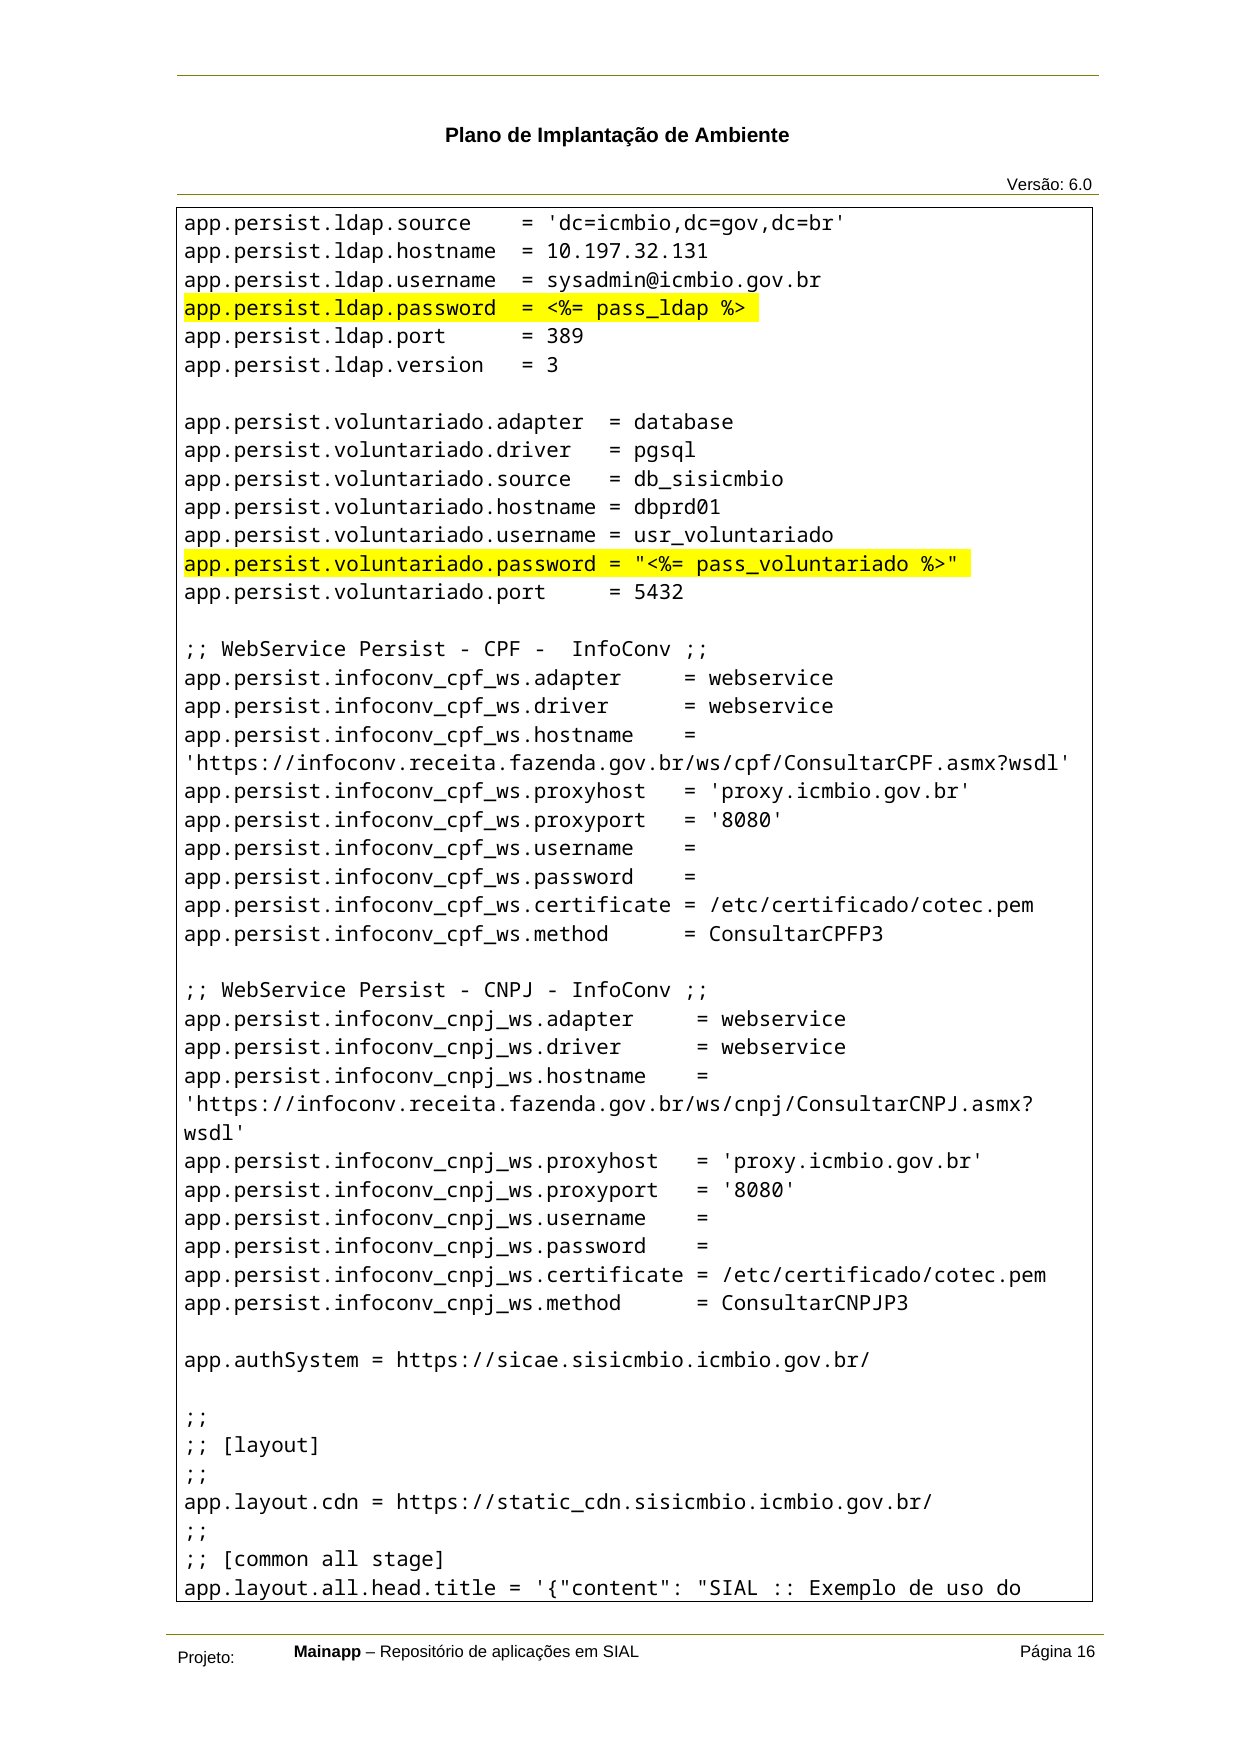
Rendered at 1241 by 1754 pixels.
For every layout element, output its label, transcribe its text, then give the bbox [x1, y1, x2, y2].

table_cell app.persist.ldap.source = 'dc=icmbio,dc=gov,dc=br' app.persist.ldap.hostname = 10.197.32.131 app.persist.ldap.username = sysadmin@icmbio.gov.br app.persist.ldap.password = <%= pass_ldap %> app.persist.ldap.port = 389 app.persist.ldap.version = 3 app.persist.voluntariado.adapter = database app.persist.voluntariado.driver = pgsql app.persist.voluntariado.source = db_sisicmbio app.persist.voluntariado.hostname = dbprd01 app.persist.voluntariado.username = usr_voluntariado app.persist.voluntariado.password = "<%= pass_voluntariado %>" app.persist.voluntariado.port = 5432 ;; WebService Persist - CPF - InfoConv ;; app.persist.infoconv_cpf_ws.adapter = webservice app.persist.infoconv_cpf_ws.driver = webservice app.persist.infoconv_cpf_ws.hostname = 'https://infoconv.receita.fazenda.gov.br/ws/cpf/ConsultarCPF.asmx?wsdl' app.persist.infoconv_cpf_ws.proxyhost = 'proxy.icmbio.gov.br' app.persist.infoconv_cpf_ws.proxyport = '8080' app.persist.infoconv_cpf_ws.username = app.persist.infoconv_cpf_ws.password = app.persist.infoconv_cpf_ws.certificate = /etc/certificado/cotec.pem app.persist.infoconv_cpf_ws.method = ConsultarCPFP3 ;; WebService Persist - CNPJ - InfoConv ;; app.persist.infoconv_cnpj_ws.adapter = webservice app.persist.infoconv_cnpj_ws.driver = webservice app.persist.infoconv_cnpj_ws.hostname = 'https://infoconv.receita.fazenda.gov.br/ws/cnpj/ConsultarCNPJ.asmx?wsdl' app.persist.infoconv_cnpj_ws.proxyhost = 'proxy.icmbio.gov.br' app.persist.infoconv_cnpj_ws.proxyport = '8080' app.persist.infoconv_cnpj_ws.username = app.persist.infoconv_cnpj_ws.password = app.persist.infoconv_cnpj_ws.certificate = /etc/certificado/cotec.pem app.persist.infoconv_cnpj_ws.method = ConsultarCNPJP3 app.authSystem = https://sicae.sisicmbio.icmbio.gov.br/ ;; ;; [layout] ;; app.layout.cdn = https://static_cdn.sisicmbio.icmbio.gov.br/ ;; ;; [common all stage] app.layout.all.head.title = '{"content": "SIAL :: Exemplo de uso do [177, 208, 1092, 1601]
